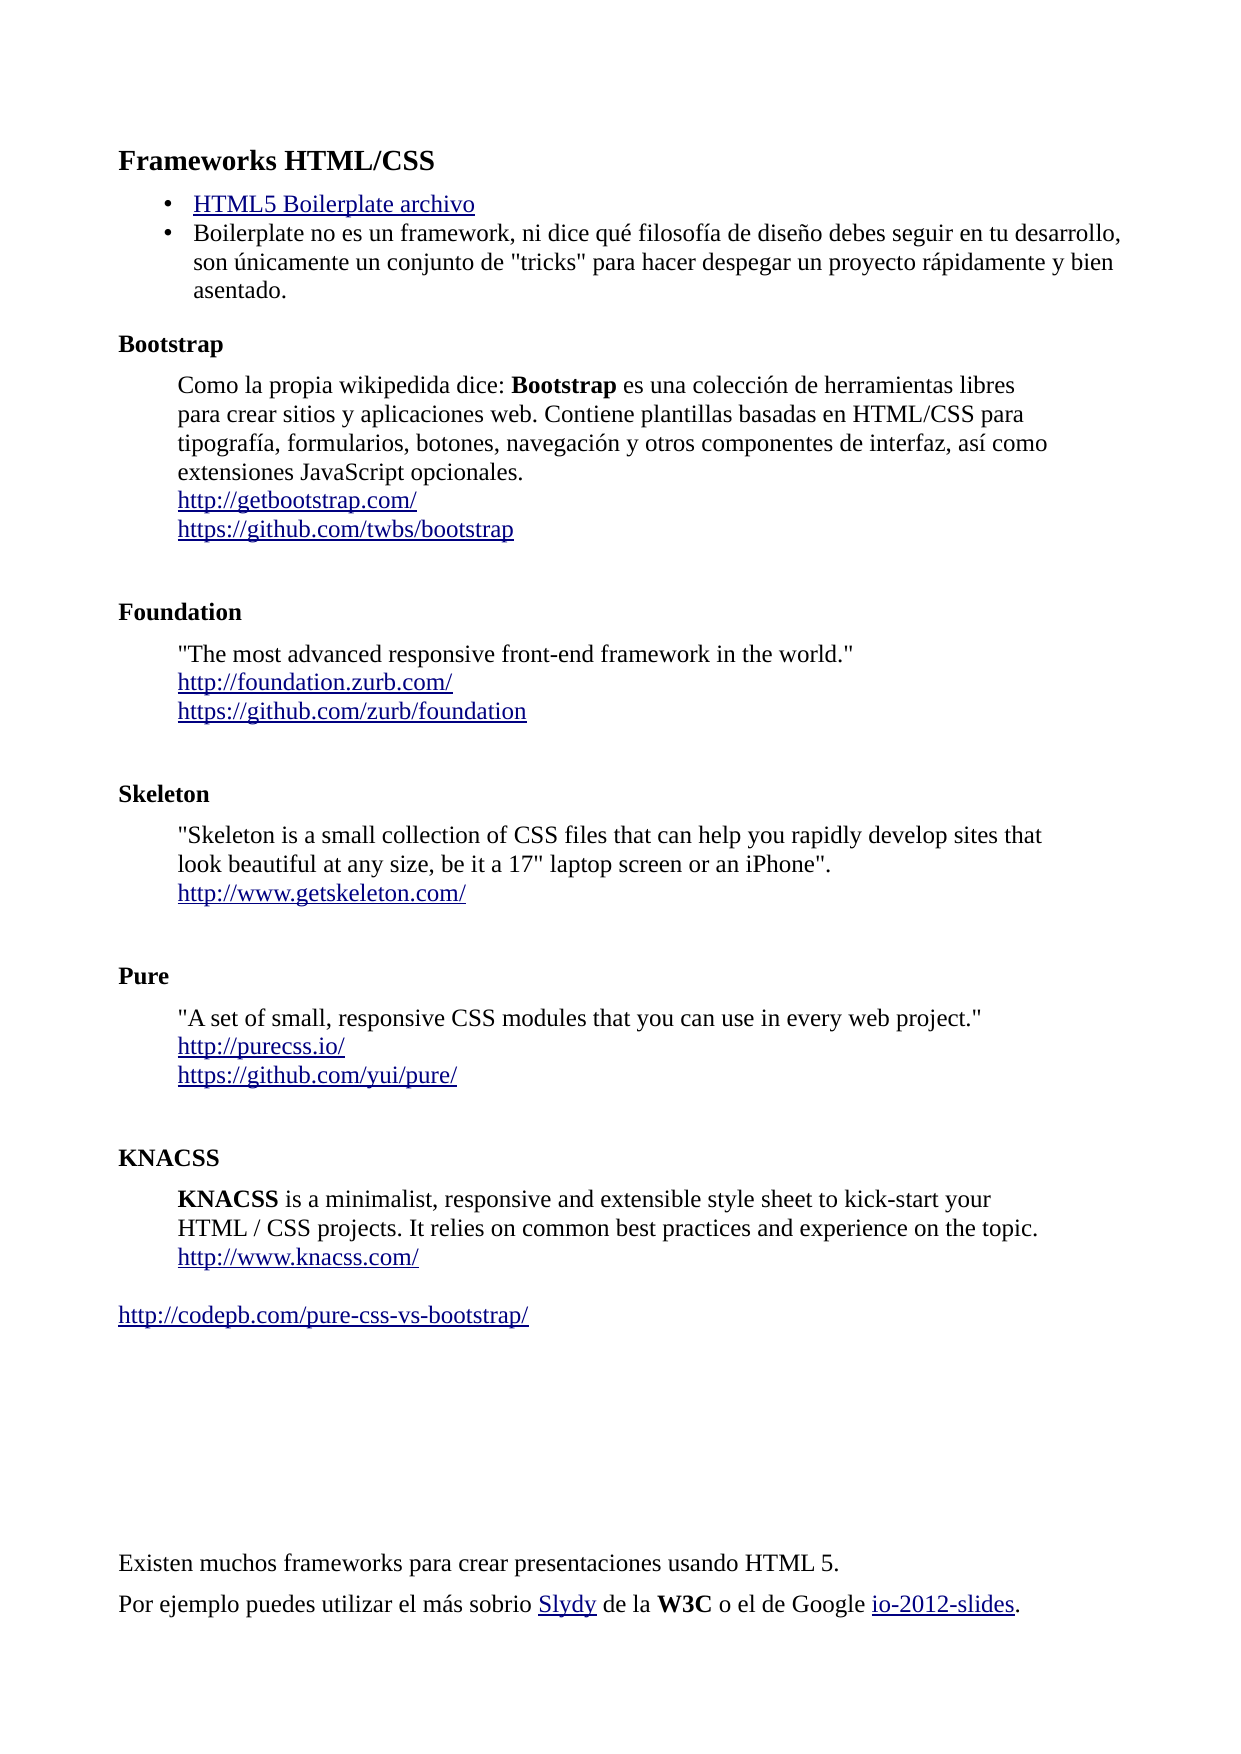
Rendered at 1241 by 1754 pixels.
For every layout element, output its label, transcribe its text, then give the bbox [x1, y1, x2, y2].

subtitle Skeleton [118, 779, 1122, 808]
text KNACSS is a minimalist, responsive and extensible style sheet to kick-start your HTML / CSS projects. It relies on common best practices and experience on the topic. http://www.knacss.com/ [177, 1184, 1063, 1271]
text Como la propia wikipedida dice: Bootstrap es una colección de herramientas libres para crear sitios y aplicaciones web. Contiene plantillas basadas en HTML/CSS para tipografía, formularios, botones, navegación y otros componentes de interfaz, así como extensiones JavaScript opcionales. http://getbootstrap.com/ https://github.com/twbs/bootstrap [177, 370, 1063, 543]
list Boilerplate no es un framework, ni dice qué filosofía de diseño debes seguir en tu desarrollo, son únicamente un conjunto de "tricks" para hacer despegar un proyecto rápidamente y bien asentado. [164, 218, 1122, 304]
text Existen muchos frameworks para crear presentaciones usando HTML 5. [118, 1548, 1122, 1577]
subtitle Foundation [118, 597, 1122, 626]
list HTML5 Boilerplate archivo [164, 189, 1122, 218]
subtitle KNACSS [118, 1143, 1122, 1172]
text http://codepb.com/pure-css-vs-bootstrap/ [118, 1300, 1122, 1329]
subtitle Frameworks HTML/CSS [118, 143, 1122, 177]
text "The most advanced responsive front-end framework in the world." http://foundation.zurb.com/ https://github.com/zurb/foundation [177, 639, 1063, 725]
subtitle Pure [118, 961, 1122, 990]
text "Skeleton is a small collection of CSS files that can help you rapidly develop sites that look beautiful at any size, be it a 17" laptop screen or an iPhone". http://www.getskeleton.com/ [177, 821, 1063, 907]
subtitle Bootstrap [118, 329, 1122, 358]
text Por ejemplo puedes utilizar el más sobrio Slydy de la W3C o el de Google io-2012-slides. [118, 1589, 1122, 1618]
text "A set of small, responsive CSS modules that you can use in every web project." http://purecss.io/ https://github.com/yui/pure/ [177, 1003, 1063, 1089]
